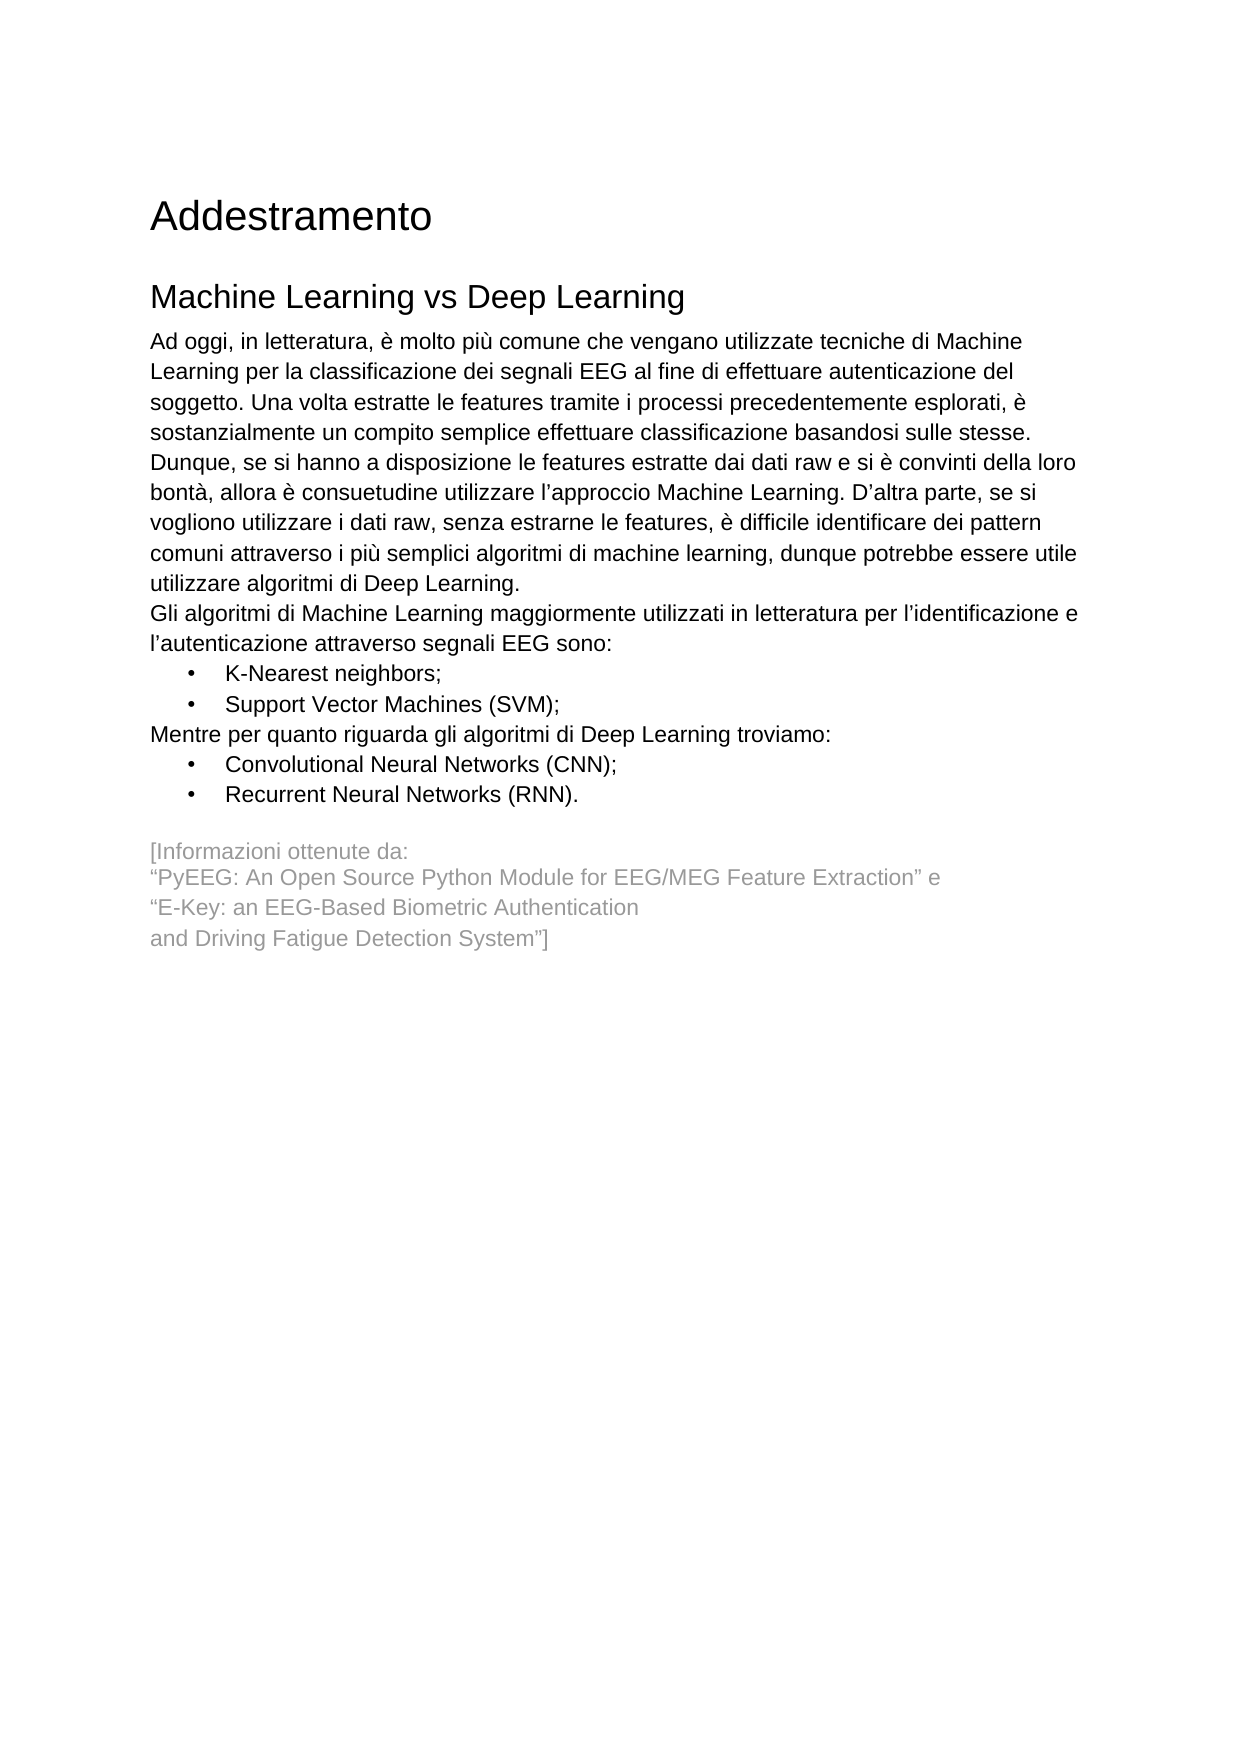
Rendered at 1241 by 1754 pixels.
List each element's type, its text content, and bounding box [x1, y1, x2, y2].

list Recurrent Neural Networks (RNN). [187, 781, 1090, 807]
list K-Nearest neighbors; [187, 660, 1090, 687]
subtitle Addestramento [150, 192, 1090, 239]
subtitle Machine Learning vs Deep Learning [150, 277, 1090, 316]
text Ad oggi, in letteratura, è molto più comune che vengano utilizzate tecniche di Machine Learning per la classificazione dei segnali EEG al fine di effettuare autenticazione del soggetto. Una volta estratte le features tramite i processi precedentemente esplorati, è sostanzialmente un compito semplice effettuare classificazione basandosi sulle stesse. Dunque, se si hanno a disposizione le features estratte dai dati raw e si è convinti della loro bontà, allora è consuetudine utilizzare l’approccio Machine Learning. D’altra parte, se si vogliono utilizzare i dati raw, senza estrarne le features, è difficile identificare dei pattern comuni attraverso i più semplici algoritmi di machine learning, dunque potrebbe essere utile utilizzare algoritmi di Deep Learning. [150, 328, 1090, 596]
text Gli algoritmi di Machine Learning maggiormente utilizzati in letteratura per l’identificazione e l’autenticazione attraverso segnali EEG sono: [150, 600, 1090, 656]
text Mentre per quanto riguarda gli algoritmi di Deep Learning troviamo: [150, 721, 1090, 747]
list Convolutional Neural Networks (CNN); [187, 751, 1090, 777]
text [Informazioni ottenute da: [150, 838, 1090, 864]
text “E-Key: an EEG-Based Biometric Authentication and Driving Fatigue Detection System”] [150, 894, 1090, 951]
text “PyEEG: An Open Source Python Module for EEG/MEG Feature Extraction” e [150, 864, 1090, 890]
list Support Vector Machines (SVM); [187, 691, 1090, 717]
